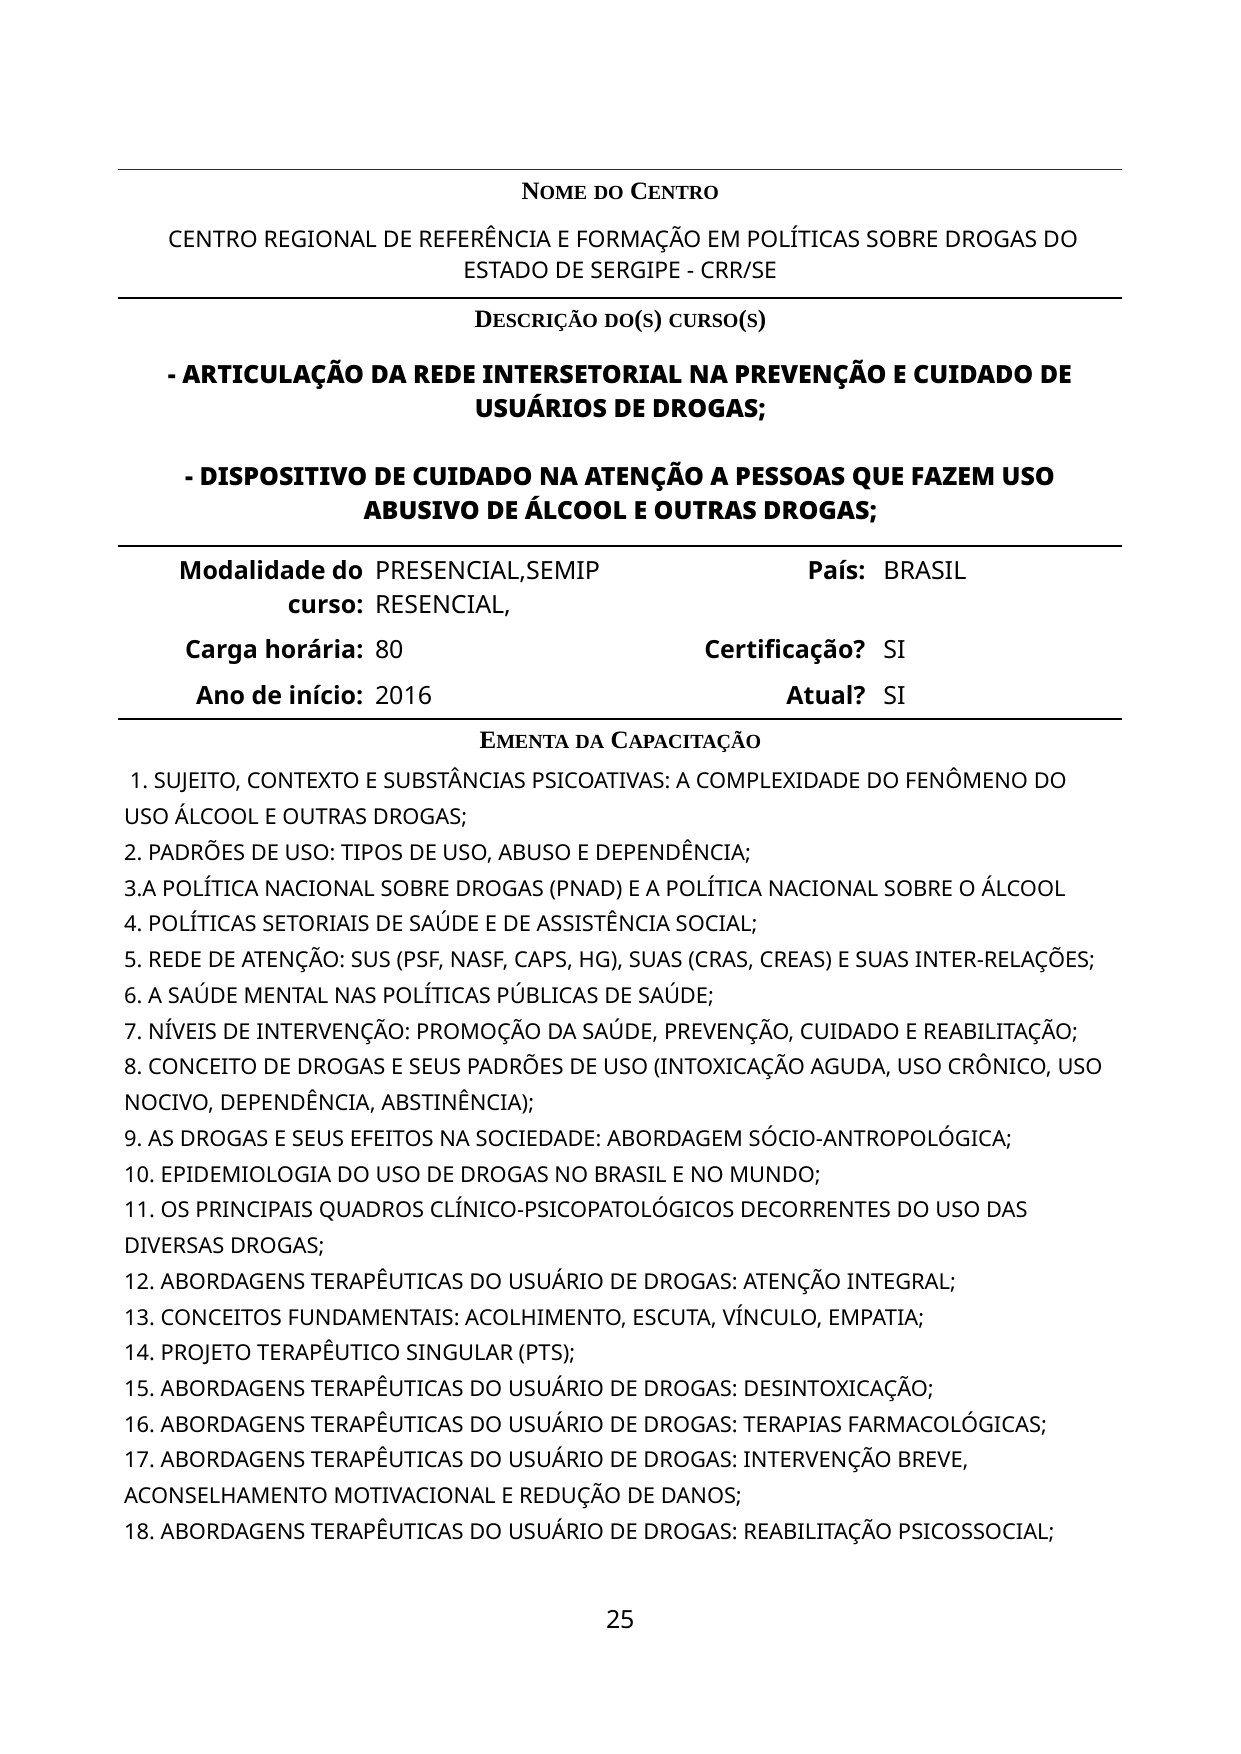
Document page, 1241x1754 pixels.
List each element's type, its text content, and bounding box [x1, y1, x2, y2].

table_cell 2016 [369, 672, 620, 717]
table_cell BRASIL [871, 547, 1122, 626]
table_header Nome do Centro [118, 171, 1122, 211]
table_cell SI [871, 626, 1122, 672]
table_cell 80 [369, 626, 620, 672]
table_cell País: [620, 547, 871, 626]
table_cell PRESENCIAL,SEMIPRESENCIAL, [369, 547, 620, 626]
table_cell 1. SUJEITO, CONTEXTO E SUBSTÂNCIAS PSICOATIVAS: A COMPLEXIDADE DO FENÔMENO DO USO ÁLCOOL E OUTRAS DROGAS; 2. PADRÕES DE USO: TIPOS DE USO, ABUSO E DEPENDÊNCIA; 3.A POLÍTICA NACIONAL SOBRE DROGAS (PNAD) E A POLÍTICA NACIONAL SOBRE O ÁLCOOL 4. POLÍTICAS SETORIAIS DE SAÚDE E DE ASSISTÊNCIA SOCIAL; 5. REDE DE ATENÇÃO: SUS (PSF, NASF, CAPS, HG), SUAS (CRAS, CREAS) E SUAS INTER-RELAÇÕES; 6. A SAÚDE MENTAL NAS POLÍTICAS PÚBLICAS DE SAÚDE; 7. NÍVEIS DE INTERVENÇÃO: PROMOÇÃO DA SAÚDE, PREVENÇÃO, CUIDADO E REABILITAÇÃO; 8. CONCEITO DE DROGAS E SEUS PADRÕES DE USO (INTOXICAÇÃO AGUDA, USO CRÔNICO, USO NOCIVO, DEPENDÊNCIA, ABSTINÊNCIA); 9. AS DROGAS E SEUS EFEITOS NA SOCIEDADE: ABORDAGEM SÓCIO-ANTROPOLÓGICA; 10. EPIDEMIOLOGIA DO USO DE DROGAS NO BRASIL E NO MUNDO; 11. OS PRINCIPAIS QUADROS CLÍNICO-PSICOPATOLÓGICOS DECORRENTES DO USO DAS DIVERSAS DROGAS; 12. ABORDAGENS TERAPÊUTICAS DO USUÁRIO DE DROGAS: ATENÇÃO INTEGRAL; 13. CONCEITOS FUNDAMENTAIS: ACOLHIMENTO, ESCUTA, VÍNCULO, EMPATIA; 14. PROJETO TERAPÊUTICO SINGULAR (PTS); 15. ABORDAGENS TERAPÊUTICAS DO USUÁRIO DE DROGAS: DESINTOXICAÇÃO; 16. ABORDAGENS TERAPÊUTICAS DO USUÁRIO DE DROGAS: TERAPIAS FARMACOLÓGICAS; 17. ABORDAGENS TERAPÊUTICAS DO USUÁRIO DE DROGAS: INTERVENÇÃO BREVE, ACONSELHAMENTO MOTIVACIONAL E REDUÇÃO DE DANOS; 18. ABORDAGENS TERAPÊUTICAS DO USUÁRIO DE DROGAS: REABILITAÇÃO PSICOSSOCIAL; [118, 760, 1122, 1551]
table_cell SI [871, 672, 1122, 717]
table_cell Ementa da Capacitação [118, 720, 1122, 760]
table_cell CENTRO REGIONAL DE REFERÊNCIA E FORMAÇÃO EM POLÍTICAS SOBRE DROGAS DO ESTADO DE SERGIPE - CRR/SE [118, 211, 1122, 297]
table_cell - ARTICULAÇÃO DA REDE INTERSETORIAL NA PREVENÇÃO E CUIDADO DE USUÁRIOS DE DROGAS; - DISPOSITIVO DE CUIDADO NA ATENÇÃO A PESSOAS QUE FAZEM USO ABUSIVO DE ÁLCOOL E OUTRAS DROGAS; [118, 339, 1122, 545]
table_cell Certificação? [620, 626, 871, 672]
table_cell Atual? [620, 672, 871, 717]
table_cell Descrição do(s) curso(s) [118, 299, 1122, 339]
table_cell Carga horária: [118, 626, 369, 672]
table_cell Modalidade do curso: [118, 547, 369, 626]
table_cell Ano de início: [118, 672, 369, 717]
